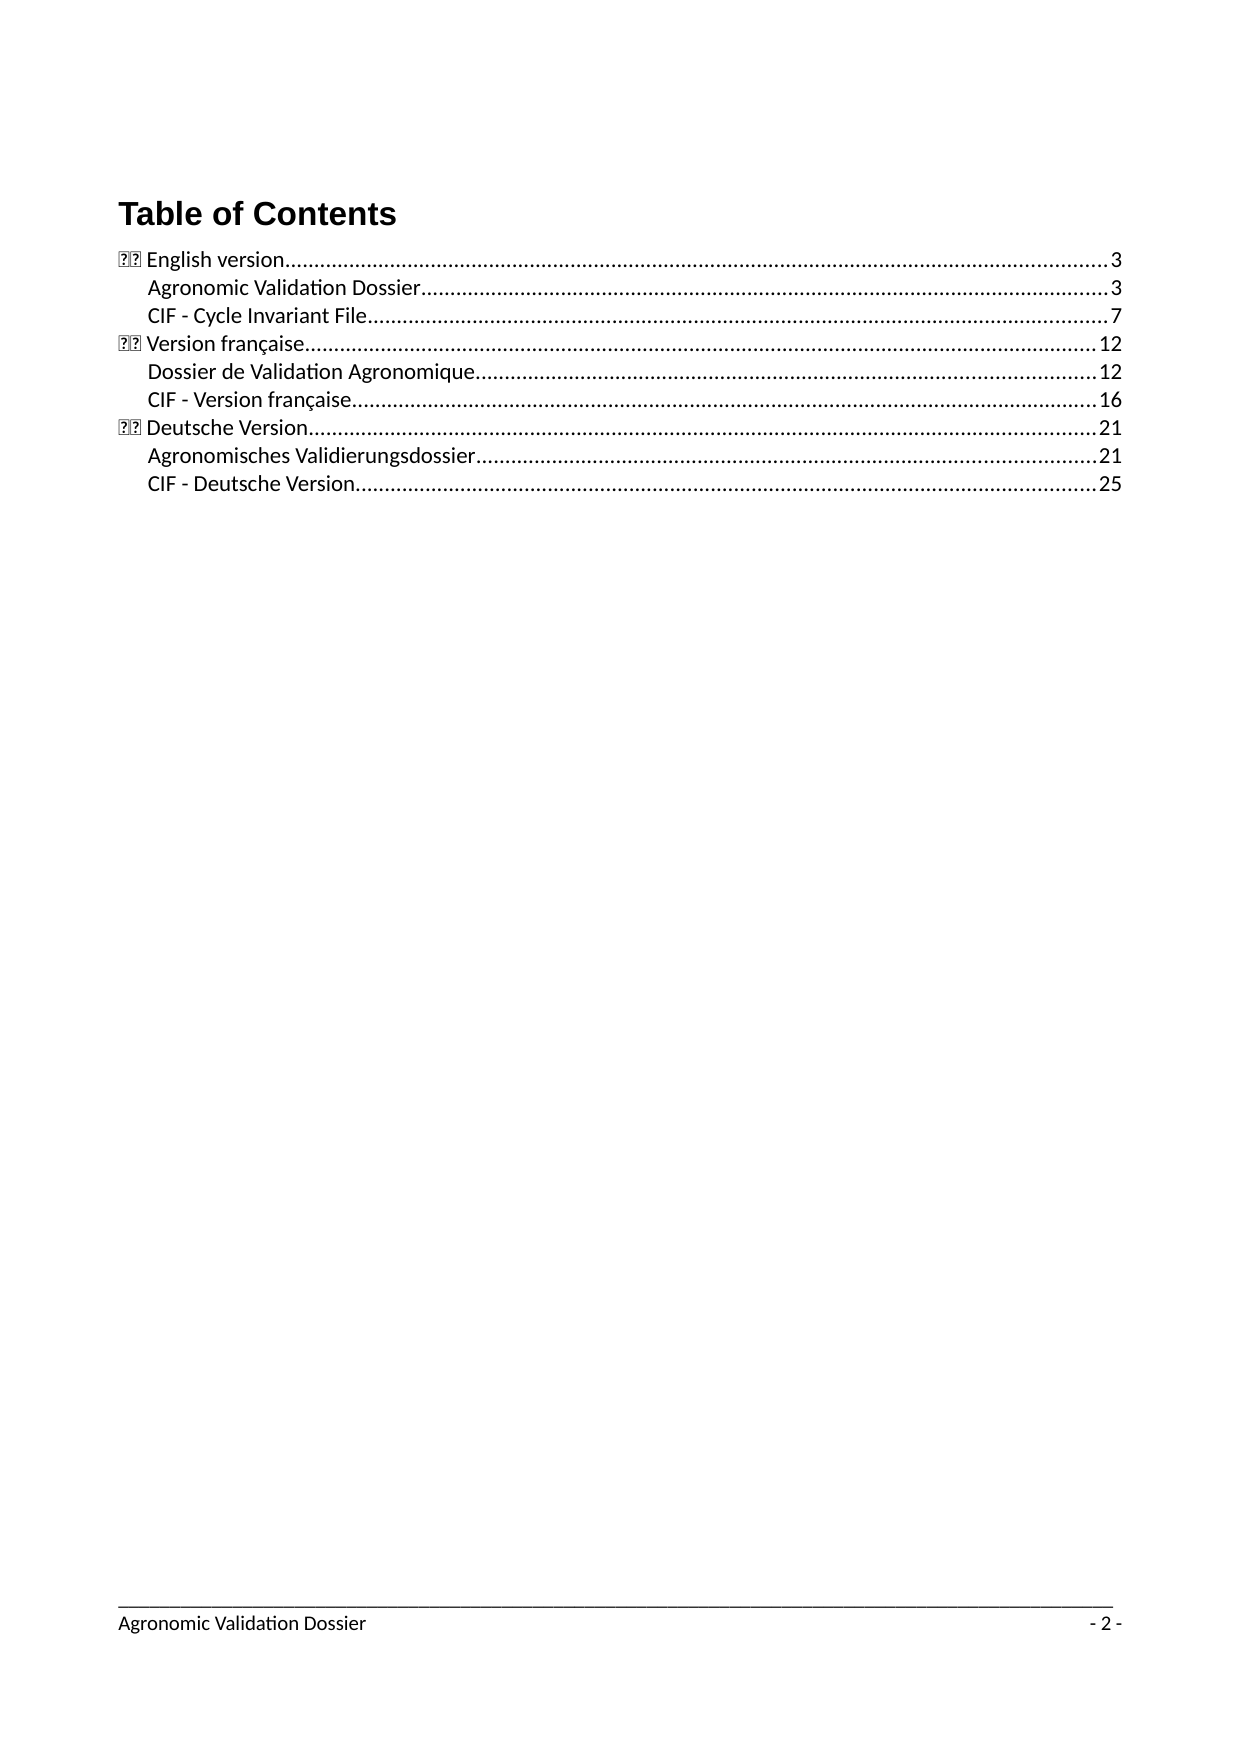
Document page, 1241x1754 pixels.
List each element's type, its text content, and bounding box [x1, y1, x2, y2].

text Dossier de Validation Agronomique 12 [148, 357, 1122, 385]
text 🇬🇧 English version 3 [118, 245, 1122, 273]
text Agronomisches Validierungsdossier 21 [148, 441, 1122, 469]
text CIF - Cycle Invariant File 7 [148, 301, 1122, 329]
text CIF - Deutsche Version 25 [148, 469, 1122, 497]
text 🇩🇪 Deutsche Version 21 [118, 413, 1122, 441]
text CIF - Version française 16 [148, 385, 1122, 413]
text 🇫🇷 Version française 12 [118, 329, 1122, 357]
subtitle Table of Contents [118, 194, 1122, 233]
text Agronomic Validation Dossier 3 [148, 273, 1122, 301]
